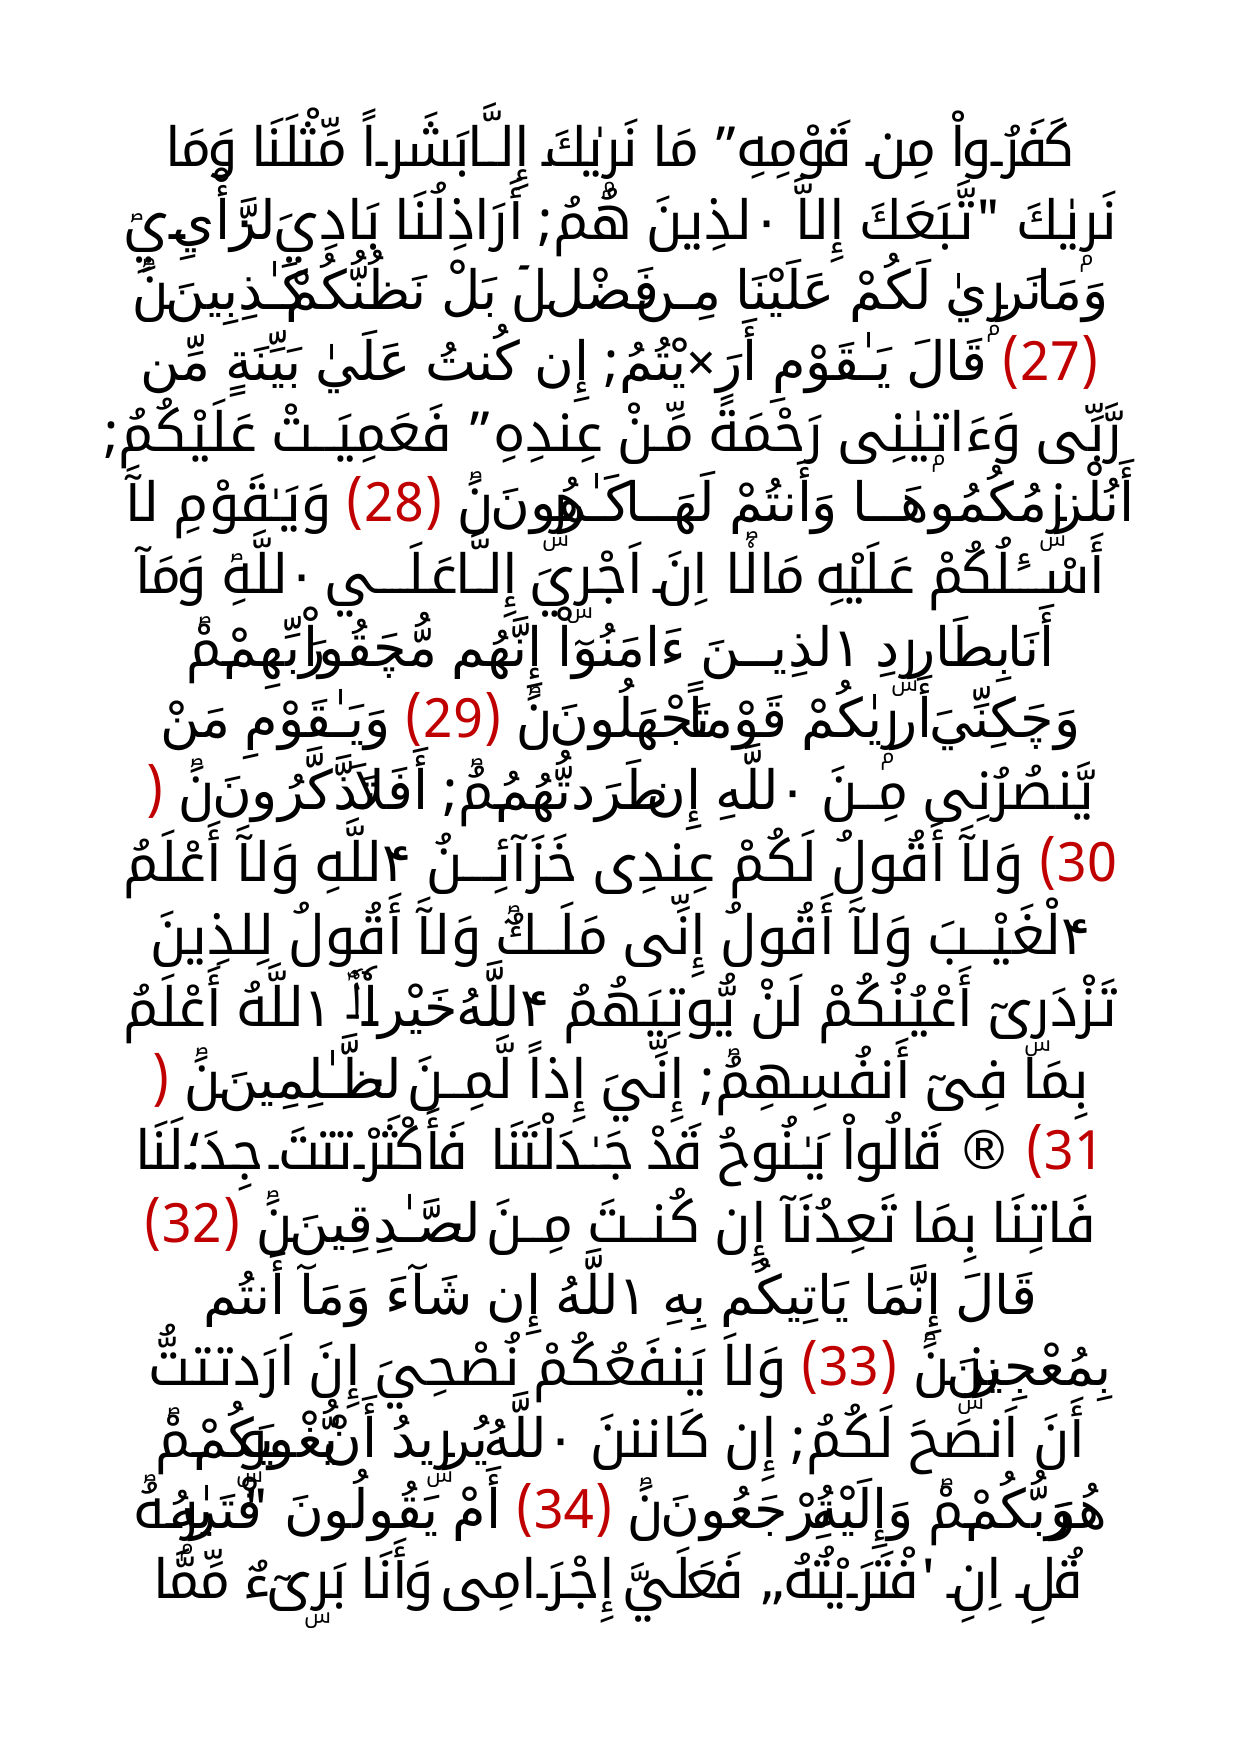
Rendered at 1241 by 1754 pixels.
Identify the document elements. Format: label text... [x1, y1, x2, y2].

text وَكِيل٘ؐ (12) اَمْ يَقُولُونَ "فْتَرۭيٰهُؐ قُـلْ فَاتُواْ بِعَشْرۣ سُوَرٍ مِّثْلِهِ” مُفْتَرَيَـٰــتٍ وَادْعُواْ مَنِ 'سْتَطَعْتُم مِّن دُونِ ۱للَّهِ إِننن كُنتُمْ صَـٰدِقِينَؐ (13) فَإِلَّمْ يَسْتَجِيبُواْ لَكُمْ فَاعْلَمُوٓاْ أَنَّمَآ ٱُنزۣلَ بِعِلْمِ ۱للَّهِ وَأَن لٓاَّ إِچَهَ إِلاَّ هُوَؐ فَهَــلَ اَنتُم مُّسْلِمُونَؐ (14) ® مَــن كَانَ يُرۣيدُ ۴لْحَيَوٰةَ ۰لدُّنْيۭا وَزۣينَتَهَا نُوَفِّ إِلَيْهِمُ; أَعْمَـٰلَهُمْ فِيهَا وَهُمْ فِيهَا لاَ يُبْخَسُونَؐ (15) ٱُوْلَئِــكَ ۰لذِينَ لَيْــسَ لَهُمْ فِى ۱لاَخِرَةِ إِلاَّ ۰لنَّارُؐ وَحَبِطَ مَا صَنَعُواْ فِيهَاؐ وَبَـٰطِــلٌ مَّا كَانُواْ يَعْمَلُونَؐ (16) أَفَمَــن كَانَ عَلَيٰ بَيِّنَةٍ مِّن رَّبِّهِ” وَيَتْلُوهُ شَاهِدٌ مِّنْهُؐ وَمِــن قَبْلِهِ” كِتَـٰــبُ مُوسۭيٰٓ إِمَاماً وَرَحْمَةٗؐ ۷وْلَئِــكَ يُومِنُونَ بِهِؐ” وَمَنْ يَّكْفُرْ بِهِ” مِــنَ ۰لاَحْزَابببِ فَالنَّارُ مَوْعِدُهُؐ, فَلاَ تَكُ فِى مِرْيَةٍ مِّنْهُؐ إِنَّهُ ۴لْحَـقُّ مِـن رَّبِّكَؐ وَچَكِــنَّ أَكْثَرَ ۰لنَّاسسسِ لاَ يُومِنُونَؐ (17) وَمَــنَ اَظْلَمُ مِمَّنِ 'فْتَرۭيٰ عَلَــي ۰للَّهِ كَذِباٗؐ ۷وْلَئِــكَ يُعْرَضُونَ عَلَيٰ رَبِّهِمْ وَيَقُولُ ۴لاَشْهَـٰدُ هَـٰٓؤُلآَءِ ۱لذِيــنَ كَذَبُواْ عَلَيٰ رَبِّهِمُؐ; أَلاَ لَعْنَةُ ۴للَّهِ عَلَــي ۰لظَّـٰلِمِينَ (18) ۰لذِيــنَ يَصُدُّونَ عَــن سَبِيـلِ ۱للَّهِ وَيَبْغُونَهَا عِوَجاً وَهُم بِالاَخِرَةِ هُمْ كَـٰفِرُونَؐ (19) ٱُوْلَئِــكَ لَمْ يَكُونُواْ مُعْجِزۣيــنَ فِى ۱لاَرْضِ وَمَا كَانَ لَهُم مِّن دُونِ ۱للَّهِ مِنَ اَوْلِيَآءَؐ يُضَـٰعَفُ لَهُمُ ۴لْعَذَابببُؐ مَا كَانُواْ يَسْتَطِيعُونَ ۰لسَّمْعَ وَمَا كَانُواْ يُبْصِرُونَؐ (20) ٱُوْلَئِكَ ۰لذِيــنَ خَسِرُوٓاْ أَنفُسَهُمْ وَضَــلَّ عَنْهُم مَّا كَانُواْ يَفْتَرُونَؐ (21) لاَ جَرَمَ أَنَّهُمْ فِى ۱لاَخِرَةِ هُمُ ۴لاَخْسَرُونَؐ (22) إِنَّ ۰لذِيــنَ ءَامَنُواْ وَعَمِلُواْ ۴ڤصَّـٰڤِحَـٰــتِ وَأَخْبَتُوٓاْ إِلَيٰ رَبِّهِمُ; ٱُوْلَئِــكَ أَصْحَـٰــبُ ۴لْجَنَّةِؐ هُمْ فِيهَا خَـٰلِدُونَؐ (23) © مَثَلُ ۴لْفَرۣيقَيْــنۣ كَالاَعْمۭيٰ وَالاَصَمِّ وَالْبَصِيرۣ وَالسَّمِيعِؐ هَلْ يَسْتَوۣيَـٰــنۣ مَثَلٗؐا اَفَلاَ تَذَّكَّرُونَؐ (24) وَلَقَدَ اَرْسَلْنَا نُوحاٗ اِلَيٰ قَوْمِهِؐ“ إِنِّى لَكُمْ نَذِيرٌ مُّبِين٘ (25) اَن لاَّ تَعْبُدُوٓاْ إِلاَّ ۰للَّهَؐ إِنِّــيَ أَخَافُ عَلَيْكُمْ عَذَابببَ يَوْمٖ اَلِيمٍؐ (26) فَقَالَ ۰لْمَلُءَ ۴لذِيــنَ كَفَرُواْ مِن قَوْمِهِ” مَا نَرۭيٰكَ إِلاَّ بَشَراً مِّثْلَنَا وَمَا نَرۭيٰكَ "تَّبَعَكَ إِلاَّ ۰لذِينَ هُمُ; أَرَاذِلُنَا بَادِيَ ۰لرَّأْيِؐ وَمَا نَرۭيٰ لَكُمْ عَلَيْنَا مِـن فَضْلٙ بَلْ نَظُنُّكُمْ كَـٰذِبِينَؐ (27) قَالَ يَـٰقَوْمِ أَرَ×يْتُمُ; إِن كُنتُ عَلَيٰ بَيِّنَةٍ مِّن رَّبِّى وَءَاتۭيٰنِى رَحْمَةً مِّـنْ عِندِهِ” فَعَمِيَــتْ عَلَيْكُمُ; أَنُلْزۣمُكُمُوهَــا وَأَنتُمْ لَهَــا كَـٰرۣهُونَؐ (28) وَيَـٰقَوْمِ لآَ أَسْــَٔلُكُمْ عَلَيْهِ مَالٗؐا اِنَ اَجْرۣيَ إِلاَّ عَلَــي ۰للَّهِؐ وَمَآ أَنَا بِطَارۣدِ ۱لذِيــنَ ءَامَنُوٓاْ إِنَّهُم مُّچَقُواْ رَبِّهِمْؐ وَچَكِنِّيَ أَرۭيٰكُمْ قَوْماً تَجْهَلُونَؐ (29) وَيَـٰقَوْمِ مَنْ يَّنصُرُنِى مِــنَ ۰للَّهِ إِن طَرَدتُّهُمُؐ; أَفَلاَ تَذَّكَّرُونَؐ (30) وَلآَ أَقُولُ لَكُمْ عِندِى خَزَآئِـــنُ ۴للَّهِ وَلآَ أَعْلَمُ ۴لْغَيْــبَ وَلآَ أَقُولُ إِنِّى مَلَــكٌؐ وَلآَ أَقُولُ لِلذِينَ تَزْدَرۣىٓ أَعْيُنُكُمْ لَنْ يُّوتِيَهُمُ ۴للَّهُ خَيْراٗؐ ۱للَّهُ أَعْلَمُ بِمَا فِىٓ أَنفُسِهِمُؐ; إِنِّيَ إِذاً لَّمِــنَ ۰لظَّـٰلِمِينَؐ (31) ® قَالُواْ يَـٰنُوحُ قَدْ جَـٰدَلْتَنَا فَأَكْثَرْتتتَ جِدَ؛لَنَا فَاتِنَا بِمَا تَعِدُنَآ إِن كُنــتَ مِــنَ ۰لصَّـٰدِقِينَؐ (32) قَالَ إِنَّمَا يَاتِيكُم بِهِ ۱للَّهُ إِن شَآءَ وَمَآ أَنتُم بِمُعْجِزۣينَؐ (33) وَلاَ يَنفَعُكُمْ نُصْحِيَ إِنَ اَرَدتتتُّ أَنَ اَنصَحَ لَكُمُ; إِن كَانننَ ۰للَّهُ يُرۣيدُ أَنْ يُّغْوۣيَكُمْؐ هُوَ رَبُّكُمْؐ وَإِلَيْهِ تُرْجَعُونَؐ (34) أَمْ يَقُولُونَ "فْتَرۭيٰهُؐ قُلِ اِنِ 'فْتَرَيْتُهُ„ فَعَلَيَّ إِجْرَامِى وَأَنَا بَرۣىٓءٌ مِّمَّا تُجْرۣمُونَؐ (35) وَٱُوحِيَ إِلَيٰ نُوحٖ اَنَّهُ„ لَنْ يُّومِــنَ مِـن قَوْمِــكَ إِلاَّ مَــن قَدَ —امَنَؐ فَلاَ تَبْتَئِسْ بِمَا كَانُواْ يَفْعَلُونَؐ (36) وَاصْنَعِ ۱لْفُلْكَ بِأَعْيُنِنَا وَوَحْيِنَاؐ وَلاَ تُخَــٰـطِـبْـنِى فِى ۱لذِيــنَ ظَلَمُوٓاْ إِنَّهُم مُّغْرَقُونَؐ (37) وَيَصْنَعُ ۴لْفُلْــكَ وَكُلَّمَا مَرَّ عَلَيْهِ مَلٌءَ مِّن قَوْمِهِ” سَخِرُواْ مِنْهُؐ قَالَ إِن تَسْخَرُواْ مِنَّا فَإِنَّا نَسْخَرُ مِنكُمْ كَمَا تَسْخَرُونَؐ (38) فَسَوْفَ تَعْلَمُونَ مَـنْ يَّاتِيهِ عَذَابببٌ يُخْزۣيهِ وَيَحِلُّ عَلَيْهِ عَذَابببٌ مُّقِيم٘ؐ (39) حَتَّيٰٓ إِذَا جَآءَ امْرُنَا وَفَارَ ۰لتَّنُّورُ قُلْنَا "حْمِـلْ فِيهَا مِــن كُلِّ زَوْجَيْـنِ 'ثْنَيْنِ وَأَهْلَــكَ إِلاَّ مَن سَبَقَ عَلَيْهِ ۱لْقَوْلُ وَمَــنَ —امَنَؐ وَمَآ ءَامَنَ مَعَهُ; إِلاَّ قَلِيــلٌؐ (40) ¥ وَقَالَ "رْكَبُواْ فِيهَا بِسْمِ ۱للَّهِ مُجْرۭيٰهَا وَمُرْسۭيٰهَآؐ إِنَّ رَبِّى لَغَفُورٌ رَّحِيمٌؐ (41) وَهِيَ تَجْرۣى بِهِمْ فِى مَوْجٍ كَالْجِبَالِؐ وَنَادۭيٰ نُوح٘ 'بْنَهُ„ وَكَانَ فِى مَعْزۣلٍ يَـٰبُنَيِّ 'رْكَــبْ مَعَنَا وَلاَ تَكُن مَّعَ ۰لْكۭـٰفِـرۣينَؐ (42) قَالَ سَـَٔاوۣىٓ إِلَــيٰ جَبَــلٍ يَعْصِمُنِى مِــنَ ۰لْمَآءِؐ قَالَ لاَ عَـٰصِمَ ۰لْيَوْمَ مِنَ اَمْرۣ ۱للَّهِ إِلاَّ مَن رَّحِمَؐ وَحَالَ بَيْنَهُمَا ۰لْمَوْجُ فَكَانَ مِــنَ ۰لْمُغْرَقِينَؐ (43) وَقِيلَ يَـٰٓأَرْضُ èبْلَعِى مَآءَكككِ وَيَـٰسَمَآءُ اَ۬قْلِعِىؐ وَغِيــضَ ۰لْمَآءُ وَقُضِــيَ ۰لاَمْرُ وَاسْتَوَتتتْ عَلَي ۰لْجُودِيﱢّؐ وَقِيـلَ بُعْداً لِّلْقَوْمِ ۱لظَّـٰلِمِينَؐ (44) وَنَادۭيٰ نُوحٌ رَّبَّهُ„ فَقَالَ رَبببِّ إِنَّ "بْنِى مِنَ اَهْلِى وَإِنَّ وَعْدَكَ ۰لْحَقُّؐ وَأَنــتَ أَحْكَمُ ۴لْحَـٰكِمِينَؐ (45) قَالَ يَـٰنُوحُ إِنَّهُ„ لَيْسَ مِــنَ اَهْلِــكَؐ إِنَّهُ„ عَمَــل٘ غَيْرُ صَـٰلِحٍؐ فَلاَ تَسْـَٔلَـــنّۣ” مَا لَيْــسَ لَكَ بِهِ” عِلْم٘ؐ اِنِّيَ أَعِظُــكَ أَن تَكُونَ مِــنَ ۰لْجَـٰهِلِينَؐ (46) قَالَ رَبِّ إِنِّيَ أَعُوذُ بِــكَ أَنننَ اَسْـَٔلَــكَ مَا لَيْسَ لِى بِهِ” عِلْمٌؐ وَإِلاَّ تَغْفِرْ لِى وَتَرْحَمْنِىٓ أَكُن مِّنَ ۰لْخَـٰسِرۣينَؐ (47) قِيـلَ يَـٰنُوحُ èهْبِطْ بِسَچَمٍ مِّنَّا وَبَرَكَـٰــتٖ عَلَيْــكَ وَعَلَــيٰٓ ٱُمَمٍ مِّمَّــن مَّعَــكَؐ وَٱُمَمٌ سَنُمَتِّعُهُمْ ثُمَّ يَمَسُّهُم مِّنَّا عَذَاببب٘ اَلِيمٌؐ (48) تِلْــكَ مِــنَ اَنۢبَآءِ ۱لْغَيْبِ نُوحِيهَآ إِلَيْــكَؐ مَا كُنــتَ تَعْلَمُهَآ أَنــتَ وَلاَ قَوْمُــكَ مِــن قَبْلِ هَـٰذَاؐ فَاصْبِـرۣؐ اِنَّ ۰لْعَـٰقِبَةَ لِلْمُتَّقِينَؐ (49) وَإِلَــيٰ عَادٖ اَخَاهُمْ هُوداًؐ قَالَ يَـٰقَوْمِ ۹عْبُدُواْ ۴للَّهَ مَا لَكُم مِّـنِ اِچَهٖ غَيْرُهُؐ; إِنَ اَنتُمُ; إِلاَّ مُفْتَرُونَؐ (50) يَـٰقَوْمِ لآَ أَسْـَٔلُكُمْ عَلَيْهِ أَجْراٗؐ اِنَ اَجْرۣيَ إِلاَّ عَلَي ۰ﻟ﮲ فَطَرَنِيَؐ أَفَلاَ تَعْقِلُونَؐ (51) وَيَـٰقَوْمِ 'سْتَغْفِرُواْ رَبَّكُمْ ثُمَّ تُوبُوٓاْ إِلَيْهِ يُرْسِـلِ ۱لسَّمَآءَ عَلَيْكُم مِّدْرَاراً وَيَزۣدْكُمْ قُوَّةٗ اِلَيٰ قُوَّتِكُمْ وَلاَ تَتَوَلَّوْاْ مُجْرۣمِينَؐ (52) ® قَالُواْ يَـٰهُودُ مَا جِيؔتَنَا بِبَيِّنَةٍ وَمَا نَحْنُ بِتَارۣكِىٓ ءَالِهَتِنَا عَن قَوْلِــكَ وَمَا نَحْــنُ لَــكَ بِمُومِنِينَؐ (53) إِن نَّقُولُ إِلاَّ "عْتَرۭيٰكَ بَعْــضُ ءَالِهَتِنَا بِسُوٓءٍؐ قَالَ إِنِّــيَ ٱُشْهِدُ ۴للَّهَؐ وَاشْهَدُوٓاْ أَنِّى بَرۣىٓءٌ مِّمَّا تُشْرۣكُونَ مِن دُونِهِؐ” فَكِيدُونِى جَمِيعاً ثُمَّ لاَ تُنظِرُونِؐ (54) إِنِّى تَوَكَّلْــتُ عَلَــي ۰للَّهِ رَبِّى وَرَبِّكُمؐ مَّا مِن دَآبَّةٖ اِلاَّ هُوَ ءَاخِذٛ بِنَاصِيَتِهَآؐ إِنَّ رَبِّى عَلَيٰ صِرَ؛طٍ مُّسْتَقِيمٍؐ (55) فَإِن تَوَلَّوْاْ فَقَدَ اَبْلَغْتُكُم مَّآ ٱُرْسِلْــتُ بِهِ“ إِلَيْكُمْؐ وَيَسْتَخْلِفُ رَبِّى قَوْماٗ غَيْرَكُمْ وَلاَ تَضُرُّونَهُ„ شَيْـٔاٗؐ اِنَّ رَبِّى عَلَــيٰ كُــلّۣ شَيْءٖ حَفِيظٌؐ (56) وَلَمَّا جَآءَ امْرُنَا نَجَّيْنَا هُوداً وَالذِيــنَ ءَامَنُواْ مَعَهُ„ بِرَحْمَةٍ مِّنَّا وَنَجَّيْنَـٰهُم مِّنْ عَذَابببٖ غَلِيظٍؐ (57) وَتِلْــكَ عَادٌ جَحَدُواْ بِـَٔايَـٰــتِ رَبِّهِمْ وَعَصَوْاْ رُسُلَهُ„ وَاتَّبَعُوٓاْ أَمْرَ كُلِّ جَبّۭار۫ عَنِيدٍؐ (58) وَٱُتْبِعُواْ فِى هَـٰذِهِ ۱لدُّنْيۭا لَعْنَةً وَيَوْمَ ۰لْقِيَـٰمَةِؐ أَلآَ إِنننَّ عَاداً كَفَرُواْ رَبَّهُمُؐ; أَلاَ بُعْداً لِّعَادٍ قَوْمِ هُودٍؐ (59) وَإِلَــيٰ ثَمُودَ أَخَاهُمْ صَـٰڤِحاًؐ قَالَ يَـٰقَوْمِ ۹عْبُدُواْ ۴للَّهَ مَا لَكُم مِّـنِ اِچَهٖ غَيْرُهُؐ, هُوَ أَنشَأَكُم مِّــنَ ۰لاَرْضِ وَاسْتَعْمَرَكُمْ فِيهَا فَاسْتَغْفِرُوهُ ثُمَّ تُوبُوٓاْ إِلَيْهِؐ إِنَّ رَبِّى قَرۣيــبٌ مُّجِيــبٌؐ (60) © قَالُواْ يَـٰصَـٰلِحُ قَدْ كُنــتَ فِينَا مَرْجُوّاً قَبْــلَ هَـٰذَآ أَتَنْهۭيٰنَآ أَن نَّعْبُدَ مَا يَعْبُدُ ءَابَآؤُنَا وَإِنَّنَا لَفِى شَــكٍّ مِّمَّا تَدْعُونَآ إِلَيْهِ مُرۣيبٍؐ (61) قَالَ يَـٰقَوْمِ أَرَ×يْتُمُ; إِن كُنتُ عَلَيٰ بَيِّنَةٍ مِّن رَّبِّى وَءَاتۭيٰنِى مِنْهُ رَحْمَةً فَمَـنْ يَّنصُرُنِى مِــنَ ۰للَّهِ إِنننْ عَصَيْتُهُؐ, فَمَا تَزۣيدُونَنِى غَيْرَ تَخْسِيرٍؐ (62) وَيَـٰقَوْمِ هَـٰذِهِ” نَاقَةُ ۴للَّهِ لَكُمُ; ءَايَةًؐ فَذَرُوهَا تَاكُـلْ فِىٓ أَرْضضضِ ۱للَّهِؐ وَلاَ تَمَسُّوهَا بِسُوٓءٍ فَيَاخُذَكُمْ عَذَابببٌ قَرۣيــبٌؐ (63) فَعَقَرُوهَا فَقَالَ تَمَتَّعُواْ فِى دۭارۣكُمْ ثَـچَثَةَ أَيَّامٍؐ ذَ؛لِــكَ وَعْد٘ غَيْرُ مَكْذُوبببٍؐ (64) فَلَمَّا جَآءَ امْرُنَا نَجَّيْنَا صَـٰڤِحاً وَالذِيــنَ ءَامَنُواْ مَعَهُ„ بِرَحْمَةٍ مِّنَّا وَمِنْ خِزْيِ يَوْمَئِذٖؐ اِنَّ رَبَّــكَ هُوَ ۰لْقَوۣيُّ ۴لْعَزۣيزُؐ (65) وَأَخَذَ ۰لذِيــــنَ ظَلَمُـواْ ۴ڤصَّيْحَةُ فَأَصْبَحُواْ فِى دِيۭـٰرۣهِمْ جَـٰثِمِينَ (66) كَأَن لَّمْ يَغْنَوْاْ فِيهَآؐ أَلآَ إِنننَّ ثَمُوداً كَفَرُواْ رَبَّهُمُؐ; أَلاَ بُعْداً لِّثَمُودَؐ (67) وَلَقَدْ جَآءَتْ رُسُلُنَآ إِبْرَ؛هِيمَ بِالْبُشْرۭيٰ قَالُواْ سَچَماًؐ قَالَ سَچَمٌؐ فَمَا لَبِــثَ أَن جَآءَ بِعِجْلٖ حَنِيذٍؐ (68) فَلَمَّا رۭءۭآ أَيْدِيَهُمْ لاَ تَصِـلُ إِلَيْهِ نَكِرَهُمْ وَأَوْجَـسَ مِنْهُمْ خِيفَةًؐ قَالُواْ لاَ تَخَـفِؐ اِنَّـآ ٱُرْسِلْنَآ إِلَيٰ قَوْمِ لُوطٍؐ (69) وَامْرَأَتُهُ„ قَآئِمَةٌ فَضَحِكَــتْؐ فَبَشَّرْنَـٰهَا بِإِسْحَـٰقَؐ وَمِنْ وَّرَآءِ اسْحَـٰقَ يَعْقُوبببُؐ (70) قَالَتْ يَـٰوَيْلَتۭــيٰٓ ءَالِدُ وَأَنَا عَجُوزٌ وَهَـٰذَا بَعْلِى شَيْخاٗؐ اِنَّ هَـٰذَا لَشَىْء٘ عَجِيبٌؐ (71) ® قَالُوٓاْ أَتَعْجَبِيــنَ مِـنَ اَمْرۣ ۱للَّهِؐ رَحْمَــتُ ۴للَّه وَبَرَكَـٰتُهُ„ عَلَيْكُمُ; أَهْلَ ۰لْبَيْــتِؐ إِنَّهُ„ حَمِيدٌ مَّجِيدٌؐ (72) فَلَمَّا ذَهَبَ عَـنِ اِبْرَ؛هِيمَ ۰لرَّوْعُ وَجَآءَتْهُ ۴لْبُشْرۭيٰ يُجَـٰدِلُنَا فِى قَوْمِ لُوطٖؐ (73) اِنَّ إِبْرَ؛هِيمَ لَحَلِيم٘ اَوَّ؛هٌ مُّنِيــبٌؐ (74) يَـٰٓإِبْرَ؛هِيمُ أَعْرۣضضضْ عَنْ هَـٰذَآؐ إِنَّهُ„ قَدْ جَآءَ امْرُ رَبِّــكَؐ وَإِنَّهُمُ; ءَاتِيهِمْ عَذَاب٘ غَيْرُ مَرْدُودٍؐ (75) وَلَمَّا جَآءَتتتْ رُسُلُنَا لُوطاً سـ۬ـىٓءَ بِهِمْ وَضَاقَ بِهِمْ ذَرْعاً وَقَالَ هَـٰذَا يَوْم٘ عَصِيــبٌؐ (76) وَجَآءَهُ„ قَوْمُهُ„ يُهْرَعُونَ إِلَيْهِ وَمِــن قَبْلُ كَانُواْ يَعْمَلُونَ ۰لسَّيِّـَٔاتتتِؐ قَالَ يَـٰقَوْمِ هَـٰٓؤُلآَءِ بَنَاتِى هُــنَّ أَطْهَرُ لَكُمْ فَاتَّقُواْ ۴للَّهَ وَلاَ تُخْزُونِ فِى ضَيْفِيَؐ أَلَيْـسَ مِنكُمْ رَجُلٌ رَّشِيدٌؐ (77) قَالُواْ لَقَدْ عَلِمْــتَ مَا لَنَا فِى بَنَاتِــكَ مِنْ حَقٍّ وَإِنَّــكَ لَتَعْلَمُ مَا نُرۣيدُؐ (78) قَالَ لَوَ اَنَّ لِى بِكُمْ قُوَّةٗ اَوَ —اوۣىٓ إِلَيٰ رُكْــنٍ شَدِيدٍؐ (79) قَالُواْ يَـٰلُوطُ إِنَّا رُسُلُ رَبِّــكَ لَـنْ يَّصِلُوٓاْ إِلَيْــكَؐ فَاسْرۣ بِأَهْلِــكَ بِقِطْعٍ مِّــنَ ۰ليْلِ وَلاَ يَلْتَفِــتْ مِنكُمُ; أَحَد٘ اِلاَّ "مْرَأَتَكَؐ إِنَّهُ„ مُصِيبُهَا مَآ أَصَابَهُمُؐ; إِنَّ مَوْعِدَهُمُ ۴لصُّبْحُؐ أَلَيْسَ ۰لصُّبْحُ بِقَرۣيــبٍؐ (80) فَلَمَّا جَآءَ امْرُنَا جَعَلْنَا عَـٰلِيَهَا سَافِلَهَا وَأَمْطَرْنَا عَلَيْهَا حِجَارَةً مِّــن سِجِّيــلٍ (81) مَّنضُودٍ مُّسَوَّمَةٗ عِندَ رَبِّــكَؐ وَمَا هِيَ مِــنَ ۰لظَّـٰلِمِينَ بِبَعِيدٍؐ (82) ¤ وَإِلَــيٰ مَدْيَنَ أَخَاهُمْ شُعَيْباًؐ قَالَ يَـٰقَوْمِ ۹عْبُدُواْ ۴للَّهَ مَا لَكُم مِّـنِ اِچَهٖ غَيْرُهُؐ, وَلاَ تَنقُصُواْ ۴لْمِكْيَالَ وَالْمِيزَانَؐ إِنِّيَ أَرۭيٰكُم بِخَيْرٍ وَإِنِّــيَ أَخَافُ عَلَيْكُمْ عَذَابببَ يَوْمٍ مُّحِيطٍؐ (83) وَيَـٰقَوْمِ أَوْفُواْ ۴لْمِكْيَالَ وَالْمِيزَانَ بِالْقِسْطِؐ وَلاَ تَبْخَسُواْ ۴لنَّاسَ أَشْيَآءَهُمْ وَلاَ تَعْثَوْاْ فِى ۱لاَرْضضضِ مُفْسِدِينَؐ (84) بَقِيَّــتُ ۴للَّهِ خَيْرٌ لَّكُمُ; إِننن كُنتُم مُّومِنِينَؐ (85) وَمَآ أَنَا عَلَيْكُم بِحَفِيظٍؐ (86) قَالُواْ يَـٰشُعَيْــبُ أَصَلَوَ؛تُــكَ تَامُرُكَ أَن نَّتْرُكَ مَا يَعْبُدُ ءَابَآؤُنَآ أَوَ اَن نَّفْعَـلَ فِىٓ أَمْوَ؛لِنَا مَا نَشَـٰٓؤُاْؐ اِ۬نَّــكَ لَأَنــتَ ۰لْحَلِيمُ ۴لرَّشِيدُؐ (87) قَالَ يَـٰقَوْمِ أَرَ×يْتُمُ; إِن كُنــتُ عَلَيٰ بَيِّنَةٍ مِّن رَّبِّى وَرَزَقَنِى مِنْهُ رۣزْقاٗ حَسَناًؐ وَمَآ ٱُرۣيدُ أَنُ ۷خَالِفَكُمُ; إِلَيٰ مَآ أَنْهۭيٰكُمْ عَنْهُؐ إِنُ ۷رۣيدُ إِلاَّ ۰لِاصْڦَحَ مَا "سْتَطَعْــتُؐ وَمَا تَوْفِيقِيَ إِلاَّ بِاللَّهِؐ عَلَيْهِ تَوَكَّلْــتُؐ وَإِلَيْهِ ٱُنِيبُؐ (88) وَيَـٰقَوْمِ لاَ يَجْرۣمَنَّكُمْ شِقَاقِيَ أَنْ يُّصِيبَكُم مِّثْــلُ مَآ أَصَابببَ قَوْمَ نُوحٖ اَوْ قَوْمَ هُودٖ اَوْ قَوْمَ صَـٰلِحٍؐ وَمَا قَوْمُ لُوطٍ مِّنكُم بِبَعِيدٍؐ (89) وَاسْتَغْفِرُواْ رَبَّكُمْ ثُمَّ تُوبُوٓاْ إِلَيْهِؐ إِنَّ رَبِّى رَحِيمٌ وَدُودٌؐ (90) قَالُواْ يَـٰشُعَيْبُ مَا نَفْقَهُ كَثِيراً مِّمَّا تَقُولُ وَإِنَّا لَنَرۭيٰــكَ فِينَا ضَعِيفاً وَلَوْلاَ رَهْطُــكَ لَرَجَمْنَـٰــكَ وَمَآ أَنــتَ عَلَيْنَا بِعَزۣيزٍؐ (91) قَالَ يَـٰقَوْمِ أَرَهْطِيَ أَعَزُّ عَلَيْكُم مِّــنَ ۰للَّهِ وَاتَّخَذتُّمُوهُ وَرَآءَكُمْ ظِهْرۣيّاٗؐ اِنَّ رَبِّى بِمَا تَعْمَلُونَ مُحِيطٌؐ (92) ® وَيَـٰقَوْمِ 'عْمَلُواْ عَلَيٰ مَكَانَتِكُمُ; إِنِّى عَـٰمِلٌؐ سَوْفَ تَعْلَمُونَ مَـنْ يَّاتِيهِ عَذَابٌ يُخْزۣيهِ وَمَنْ هُوَ كَـٰذِبببٌؐ وَارْتَقِبُوٓاْؐ إِنِّى مَعَكُمْ رَقِيــبٌؐ (93) وَلَمَّا جَآءَ امْرُنَا نَجَّيْنَا شُعَيْباً وَالذِيــنَ ءَامَنُواْ مَعَهُ„ بِرَحْمَةٍ مِّنَّاؐ وَأَخَذَتتتِ ۱لذِيــنَ ظَلَمُواْ ۴ڤصَّيْحَةُ فَأَصْبَحُواْ فِى دِيۭـٰرۣهِمْ جَـٰثِمِينَ (94) كَأَن لَّمْ يَغْنَوْاْ فِيهَآؐ أَلاَ بُعْداً لِّمَدْيَنَ كَمَا بَعِدَتتتْ ثَمُودُؐ (95) وَلَقَدَ اَرْسَلْنَا مُوسۭيٰ بِـَٔايَـٰتِنَا وَسُلْطَـٰنٍ مُّبِينٖ (96) اِلَيٰ فِرْعَوْنَ وَمَلْاَئِهِ” فَاتَّبَعُوٓاْ أَمْرَ فِرْعَوْنَؐ وَمَآ أَمْرُ فِرْعَوْنَ بِرَشِيدٍؐ (97) يَقْدُمُ قَوْمَهُ„ يَوْمَ ۰لْقِيَـٰمَةِ فَأَوْرَدَهُمُ ۴لنَّارَؐ وَبِيسَ ۰لْوۣرْدُ ۴لْمَوْرُودُؐ (98) وَٱُتْبِعُواْ فِى هَـٰذِهِ” لَعْنَةً وَيَوْمَ ۰لْقِيَـٰمَةِؐ بِيسَ ۰لرّۣفْدُ ۴لْمَرْفُودُؐ (99) ذَ؛لِــكَ مِــنَ اَنۢبَآءِ ۱لْقُرۭيٰ نَقُصُّهُ„ عَلَيْــكَ مِنْهَا قَآئِمٌ وَحَصِيدٌؐ (100) وَمَا ظَلَمْنَـٰهُمْ وَچَكِــن ظَلَمُوٓاْ أَنفُسَهُمْؐ فَمَآ أَغْنَــتْ عَنْهُمُ; ءَالِهَتُهُمُ ۴لتِى يَدْعُونَ مِن دُونِ ۱للَّهِ مِن شَيْءٍ لَّمَّا جَآءَ امْرُ رَبِّــكَؐ وَمَا زَادُوهُمْ غَيْرَ تَتْبِيــبٍؐ (101) وَكَذَ؛لِــكَ أَخْذُ رَبِّــكَ إِذَآ أَخَذَ ۰لْقُرۭيٰ وَهِــيَ ظَالِمَة٘ؐ اِنَّ أَخْذَهُ; أَلِيمٌ شَدِيد٘ؐ (102) اِنَّ فِى ذَ؛لِــكَ ءَلاَيَةً لِّمَــنْ خَافَ عَذَابببَ ۰لاَخِرَةِؐ ذَ؛لِــكَ يَوْمٌ مَّجْمُوعٌ لَّهُ ۴لنَّاسُؐ وَذَ؛لِــكَ يَوْمٌ مَّشْهُودٌؐ (103) وَمَا نُوَ۬خِّرُهُ; إِلاَّ لَأِجَــلٍ مَّعْدُودٍؐ (104) © يَوْمَ يَاتِ” لاَ تَكَلَّمُ نَفْـس٘ اِلاَّ بِإِذْنِهِؐ” فَمِنْهُمْ شَقِيٌّ وَسَعِيدٌؐ (105) فَأَمَّا ۰لذِينَ شَقُواْ فَفِى ۱لنّۭارۣ لَهُمْ فِيهَا زَفِيرٌ وَشَهِيق٘ (106) خَـٰلِدِينَ فِيهَا مَا دَامَــتِ ۱لسَّمَـٰوَ؛تتتُ وَالاَرْضُ إِلاَّ مَا شَآءَ رَبُّــكَؐ إِنَّ رَبَّكَ فَعَّالٌ لِّمَا يُرۣيدُؐ (107) وَأَمَّا ۰لذِيــنَ سَعِدُواْ فَفِى ۱لْجَنَّةِ خَـٰلِدِينَ فِيهَا مَا دَامَــتِ ۱لسَّمَـٰوَ؛تتتُ وَالاَرْضُ إِلاَّ مَا شَآءَ رَبُّكَؐ عَطَآءٗ غَيْرَ مَجْذُوذٍؐ (108) فَلاَ تَكُ فِى مِرْيَةٍ مِّمَّا يَعْبُدُ هَـٰٓؤُلآَءِؐ مَا يَعْبُدُونَ إِلاَّ كَمَا يَعْبُدُ ءَابَآؤُهُم مِّــن قَبْلُؐ وَإِنَّا لَمُوَفُّوهُمْ نَصِيبَهُمْ غَيْرَ مَنقُوصٍؐ (109) وَلَقَدَ —اتَيْنَا مُوسَــي ۰لْكِتَـٰــبَ فَاخْتُلِفَ فِيهِؐ وَلَوْلاَ كَلِمَةٌ سَبَقَــتْ مِن رَّبِّــكَ لَقُضِــيَ بَيْنَهُمْؐ وَإِنَّهُمْ لَفِى شَــكٍّ مِّنْهُ مُرۣيــبٍؐ (110) وَإِن كُلًاّ لَّمَا لَيُوَفِّيَنَّهُمْ رَبُّــكَ أَعْمَـٰلَهُمُؐ; إِنَّهُ„ بِمَا يَعْمَلُونَ خَبِيرٌؐ (111)فَاسْتَقِمْ كَمَآ ٱُمِرْتتتَ وَمَــن تَابببَ مَعَــكَ وَلاَ تَطْغَوۣاْؐ اِنَّهُ„ بِمَا تَعْمَلُونَ بَصِيرٌؐ (112) وَلاَ تَرْكَنُوٓاْ إِلَــي ۰لذِيــنَ ظَلَمُواْ فَتَمَسَّكُمُ ۴لنَّارُؐ وَمَا لَكُم مِّن دُونِ ۱للَّهِ مِنَ اَوْلِيَآءَؐ ثُمَّ لاَ تُنصَرُونَؐ (113) وَأَقِمِ ۱لصَّلَوٰةَ طَرَفَــيۣ ۱لنَّهۭارۣ وَزُلَفاً مِّنَ ۰ليْلِؐ إِنَّ ۰لْحَسَنَـٰــتِ يُذْهِبْــنَ ۰لسَّيِّـَٔاتِؐ ذَ؛لِــكَ ذِكْرۭيٰ لِلذَّ؛كِرۣينَؐ (114) وَاصْبِرْؐ فَإِنننَّ ۰للَّهَ لاَ يُضِيعُ أَجْرَ ۰ڤْمُحْسِنِينَؐ (115) فَلَوْلاَ كَانَ مِــنَ ۰لْقُرُونِ مِــن قَبْلِكُمُ; ٱُوْلُواْ بَقِيَّةٍ يَنْهَوْنَ عَـنِ ۱لْفَسَادِ فِى ۱لاَرْضضضِ إِلاَّ قَلِيلًا مِّمَّــنَ اَنجَيْنَا مِنْهُمْؐ وَاتَّبَعَ ۰لذِينَ ظَلَمُواْ مَآ ٱُتْرۣفُواْ فِيهِ وَكَانُواْ مُجْرۣمِينَؐ (116) ® وَمَا كَانَ رَبُّــكَ لِيُهْلِــكَ ۰لْقُرۭيٰ بِظُلْمٍ وَأَهْلُهَا مُصْلِحُونَؐ (117) وَلَوْ شَآءَ رَبُّكَ لَجَعَــلَ ۰لنَّاسسسَ ٱُمَّةً وَ؛حِدَةًؐ وَلاَ يَزَالُونَ مُخْتَلِفِينَ إِلاَّ مَن رَّحِمَ رَبُّــكَؐ وَلِذَ؛لِكَ خَلَقَهُمْؐ وَتَمَّــتْ كَلِمَةُ رَبِّكَ لَأَمْلَأَنَّ جَهَنَّمَ مِــنَ ۰لْجِنَّةِ وَالنَّاسسسِ أَجْمَعِينَؐ (118) وَكُلًاّ نَّقُــصُّ عَلَيْــكَ مِــنَ اَنۢبَآءِ ۱لرُّسُــلۣ مَا نُثَبِّتُ بِهِ” فُؤَادَكَؐ وَجَآءَكككَ فِى هَـٰذِهِ ۱لْحَقُّ وَمَوْعِظَةٌ وَذِكْرۭيٰ لِلْمُومِنِينَؐ (119) وَقُل لِّلذِيــنَ لاَ يُومِنُونَ "عْمَلُواْ عَلَــيٰ مَكَانَتِكُمُ; إِنَّا عَـٰمِلُونَ وَانتَظِرُوٓاْ إِنَّا مُنتَظِرُونَؐ (120) وَلِلهِ غَيْــبُ ۴لسَّمَـٰوَ؛تتتِ وَالاَرْضِؐ وَإِلَيْهِ يُرْجَعُ ۴لاَمْرُ كُلُّهُؐ„ فَاعْبُدْهُ وَتَوَكَّــلْ عَلَيْهِؐ وَمَا رَبُّكَ بِغَـٰفِــل۫ عَمَّا تَعْمَلُونَ (121) [118, 118, 1122, 1621]
